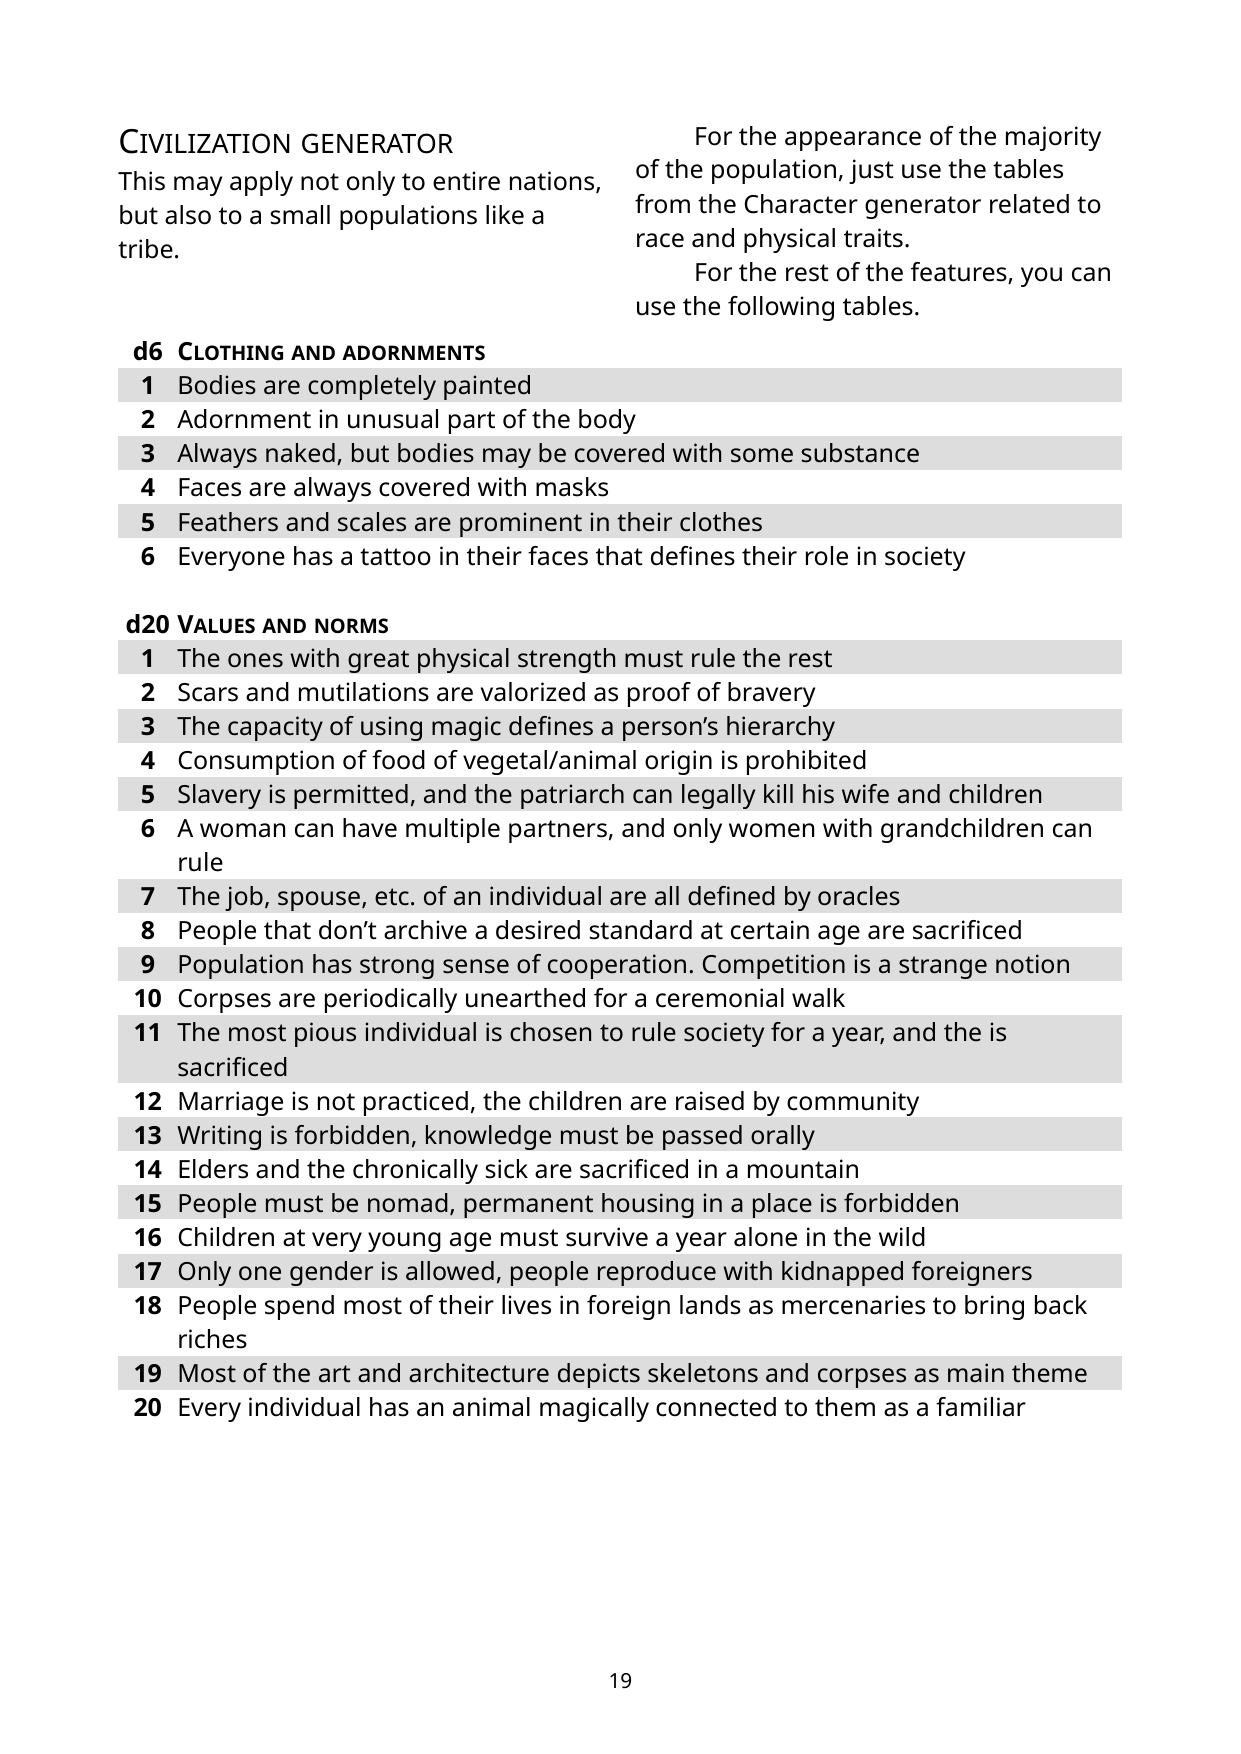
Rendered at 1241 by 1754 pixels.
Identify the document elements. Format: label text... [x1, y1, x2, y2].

table_cell 20 [118, 1390, 177, 1424]
table_cell Slavery is permitted, and the patriarch can legally kill his wife and children [177, 777, 1122, 811]
table_cell Elders and the chronically sick are sacrificed in a mountain [177, 1151, 1122, 1185]
table_cell Marriage is not practiced, the children are raised by community [177, 1083, 1122, 1117]
table_cell Always naked, but bodies may be covered with some substance [177, 436, 1122, 470]
table_cell 1 [118, 368, 177, 402]
table_cell Everyone has a tattoo in their faces that defines their role in society [177, 538, 1122, 572]
table_cell 10 [118, 981, 177, 1015]
table_cell 16 [118, 1220, 177, 1253]
table_cell 18 [118, 1288, 177, 1356]
table_header Values and norms [177, 606, 1122, 640]
table_cell Children at very young age must survive a year alone in the wild [177, 1220, 1122, 1253]
table_cell People spend most of their lives in foreign lands as mercenaries to bring back riches [177, 1288, 1122, 1356]
table_cell 4 [118, 470, 177, 504]
table_cell Bodies are completely painted [177, 368, 1122, 402]
table_cell Population has strong sense of cooperation. Competition is a strange notion [177, 947, 1122, 981]
table_cell 8 [118, 913, 177, 947]
table_cell 14 [118, 1151, 177, 1185]
table_cell Corpses are periodically unearthed for a ceremonial walk [177, 981, 1122, 1015]
table_cell Writing is forbidden, knowledge must be passed orally [177, 1117, 1122, 1151]
table_header d20 [118, 606, 177, 640]
table_cell Scars and mutilations are valorized as proof of bravery [177, 675, 1122, 708]
table_cell Consumption of food of vegetal/animal origin is prohibited [177, 743, 1122, 777]
table_cell 5 [118, 777, 177, 811]
table_cell 6 [118, 811, 177, 879]
table_cell 13 [118, 1117, 177, 1151]
table_header Clothing and adornments [177, 334, 1122, 368]
table_cell 4 [118, 743, 177, 777]
text This may apply not only to entire nations, but also to a small populations like a tribe. [118, 163, 605, 266]
table_cell The job, spouse, etc. of an individual are all defined by oracles [177, 879, 1122, 913]
table_cell The ones with great physical strength must rule the rest [177, 640, 1122, 674]
table_cell The capacity of using magic defines a person’s hierarchy [177, 709, 1122, 743]
table_cell Feathers and scales are prominent in their clothes [177, 504, 1122, 538]
table_cell People that don’t archive a desired standard at certain age are sacrificed [177, 913, 1122, 947]
table_cell 5 [118, 504, 177, 538]
table_cell 2 [118, 402, 177, 436]
table_cell 17 [118, 1254, 177, 1288]
table_cell Only one gender is allowed, people reproduce with kidnapped foreigners [177, 1254, 1122, 1288]
table_cell The most pious individual is chosen to rule society for a year, and the is sacrificed [177, 1015, 1122, 1083]
table_cell 3 [118, 436, 177, 470]
table_cell 6 [118, 538, 177, 572]
table_cell Every individual has an animal magically connected to them as a familiar [177, 1390, 1122, 1424]
text For the rest of the features, you can use the following tables. [635, 254, 1122, 322]
table_cell Most of the art and architecture depicts skeletons and corpses as main theme [177, 1356, 1122, 1390]
table_cell 1 [118, 640, 177, 674]
table_cell People must be nomad, permanent housing in a place is forbidden [177, 1185, 1122, 1219]
table_cell 2 [118, 675, 177, 708]
table_cell Adornment in unusual part of the body [177, 402, 1122, 436]
table_cell 12 [118, 1083, 177, 1117]
subtitle Civilization generator [118, 118, 605, 163]
table_cell Faces are always covered with masks [177, 470, 1122, 504]
table_cell 15 [118, 1185, 177, 1219]
table_cell 3 [118, 709, 177, 743]
table_cell 11 [118, 1015, 177, 1083]
table_header d6 [118, 334, 177, 368]
text For the appearance of the majority of the population, just use the tables from the Character generator related to race and physical traits. [635, 118, 1122, 254]
table_cell A woman can have multiple partners, and only women with grandchildren can rule [177, 811, 1122, 879]
table_cell 19 [118, 1356, 177, 1390]
table_cell 7 [118, 879, 177, 913]
table_cell 9 [118, 947, 177, 981]
